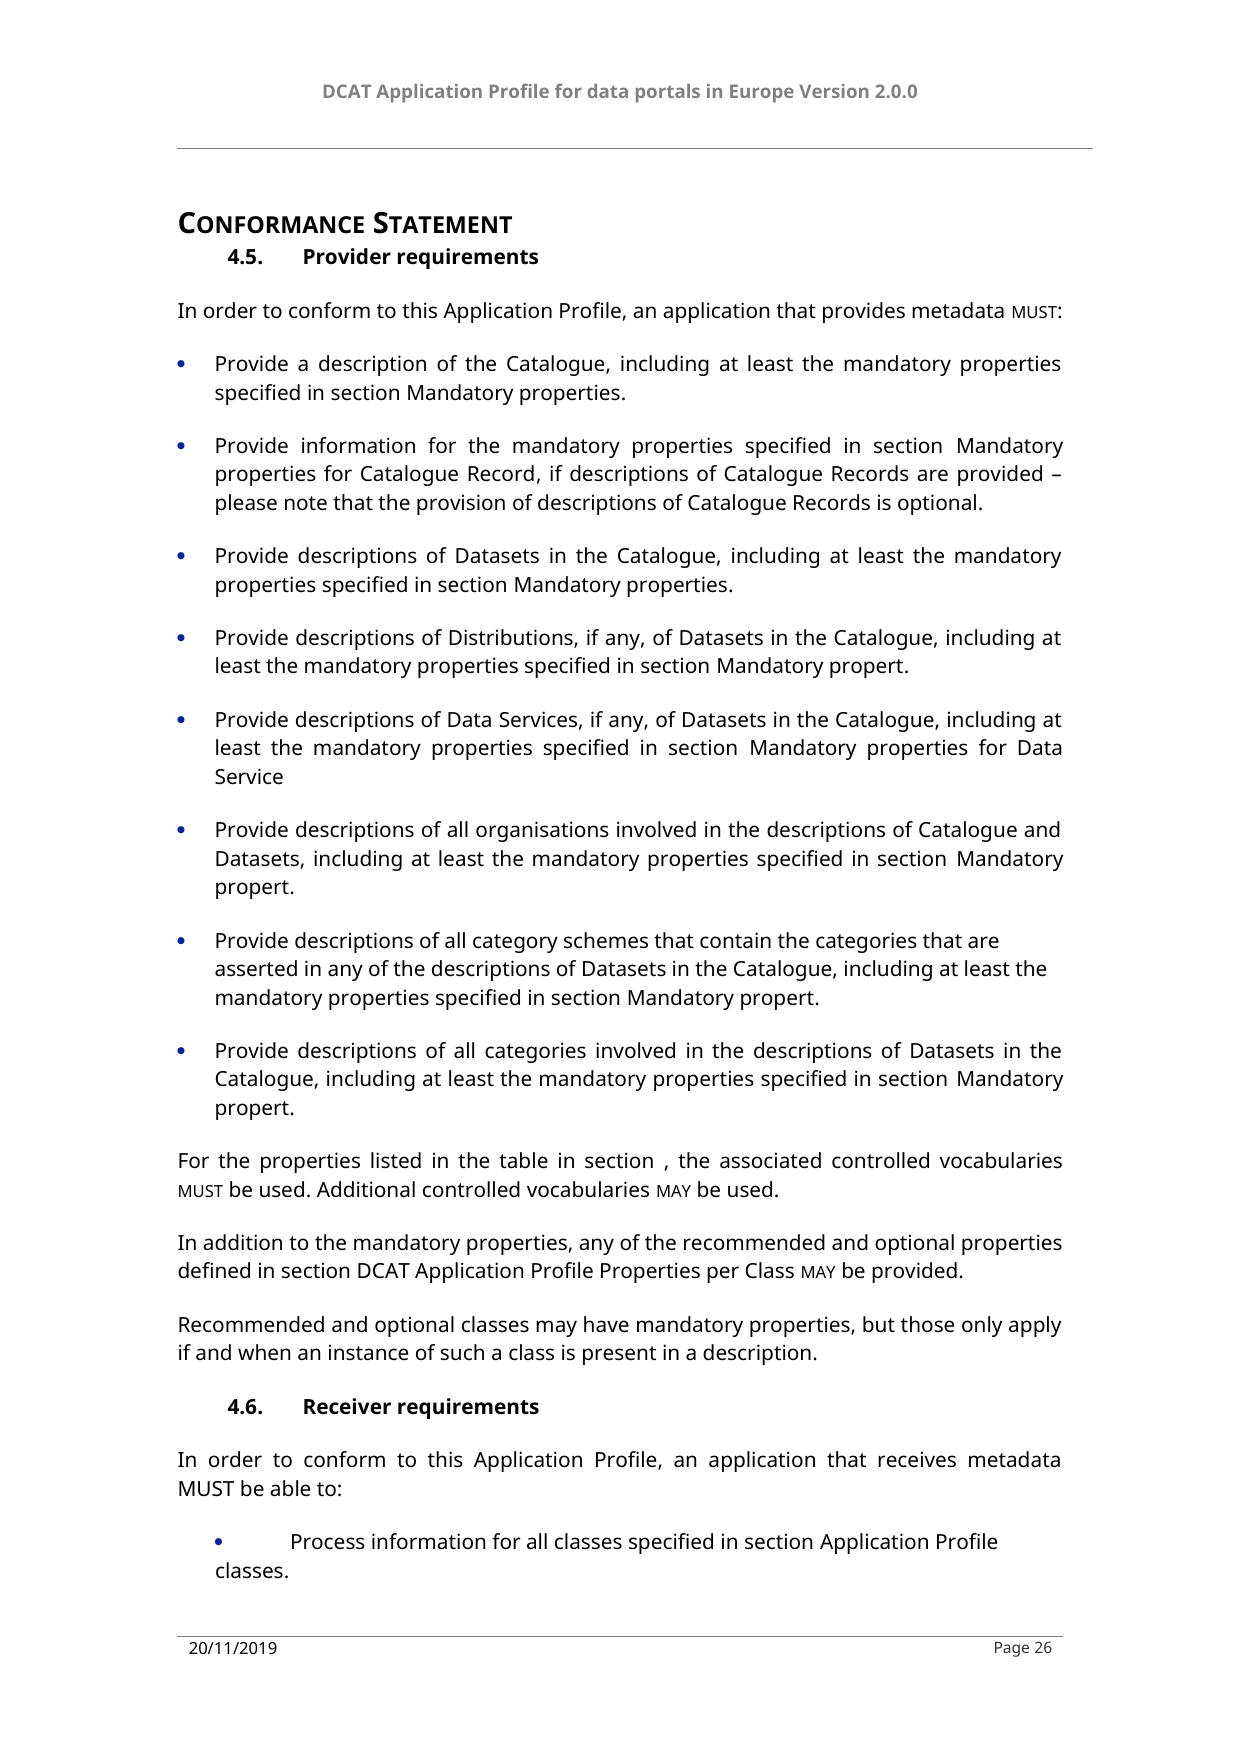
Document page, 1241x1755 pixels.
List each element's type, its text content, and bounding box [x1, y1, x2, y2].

list Provide descriptions of Data Services, if any, of Datasets in the Catalogue, including at least the mandatory properties specified in section 4.3.1 [177, 705, 1063, 790]
text In order to conform to this Application Profile, an application that provides metadata must: [177, 296, 1063, 324]
list Provide descriptions of all categories involved in the descriptions of Datasets in the Catalogue, including at least the mandatory properties specified in section 4.8.1. [177, 1036, 1063, 1121]
list Provide descriptions of Distributions, if any, of Datasets in the Catalogue, including at least the mandatory properties specified in section 4.5.1. [177, 623, 1063, 680]
text In addition to the mandatory properties, any of the recommended and optional properties defined in section 4 may be provided. [177, 1228, 1063, 1285]
list Provide descriptions of Datasets in the Catalogue, including at least the mandatory properties specified in section 4.4.1. [177, 541, 1063, 598]
list Provide descriptions of all organisations involved in the descriptions of Catalogue and Datasets, including at least the mandatory properties specified in section 4.6.1. [177, 815, 1063, 901]
list Provide information for the mandatory properties specified in section 4.2.1, if descriptions of Catalogue Records are provided – please note that the provision of descriptions of Catalogue Records is optional. [177, 431, 1063, 516]
text In order to conform to this Application Profile, an application that receives metadata MUST be able to: [177, 1445, 1063, 1502]
subtitle Provider requirements [227, 242, 1063, 271]
list Provide descriptions of all category schemes that contain the categories that are asserted in any of the descriptions of Datasets in the Catalogue, including at least the mandatory properties specified in section 4.7.1. [177, 926, 1063, 1011]
subtitle Conformance Statement [177, 203, 1063, 242]
subtitle Receiver requirements [227, 1392, 1063, 1420]
list Provide a description of the Catalogue, including at least the mandatory properties specified in section 4.1.1. [177, 349, 1063, 406]
text Recommended and optional classes may have mandatory properties, but those only apply if and when an instance of such a class is present in a description. [177, 1310, 1063, 1367]
text For the properties listed in the table in section 0, the associated controlled vocabularies must be used. Additional controlled vocabularies may be used. [177, 1146, 1063, 1203]
list Process information for all classes specified in section 3. [215, 1527, 1063, 1584]
